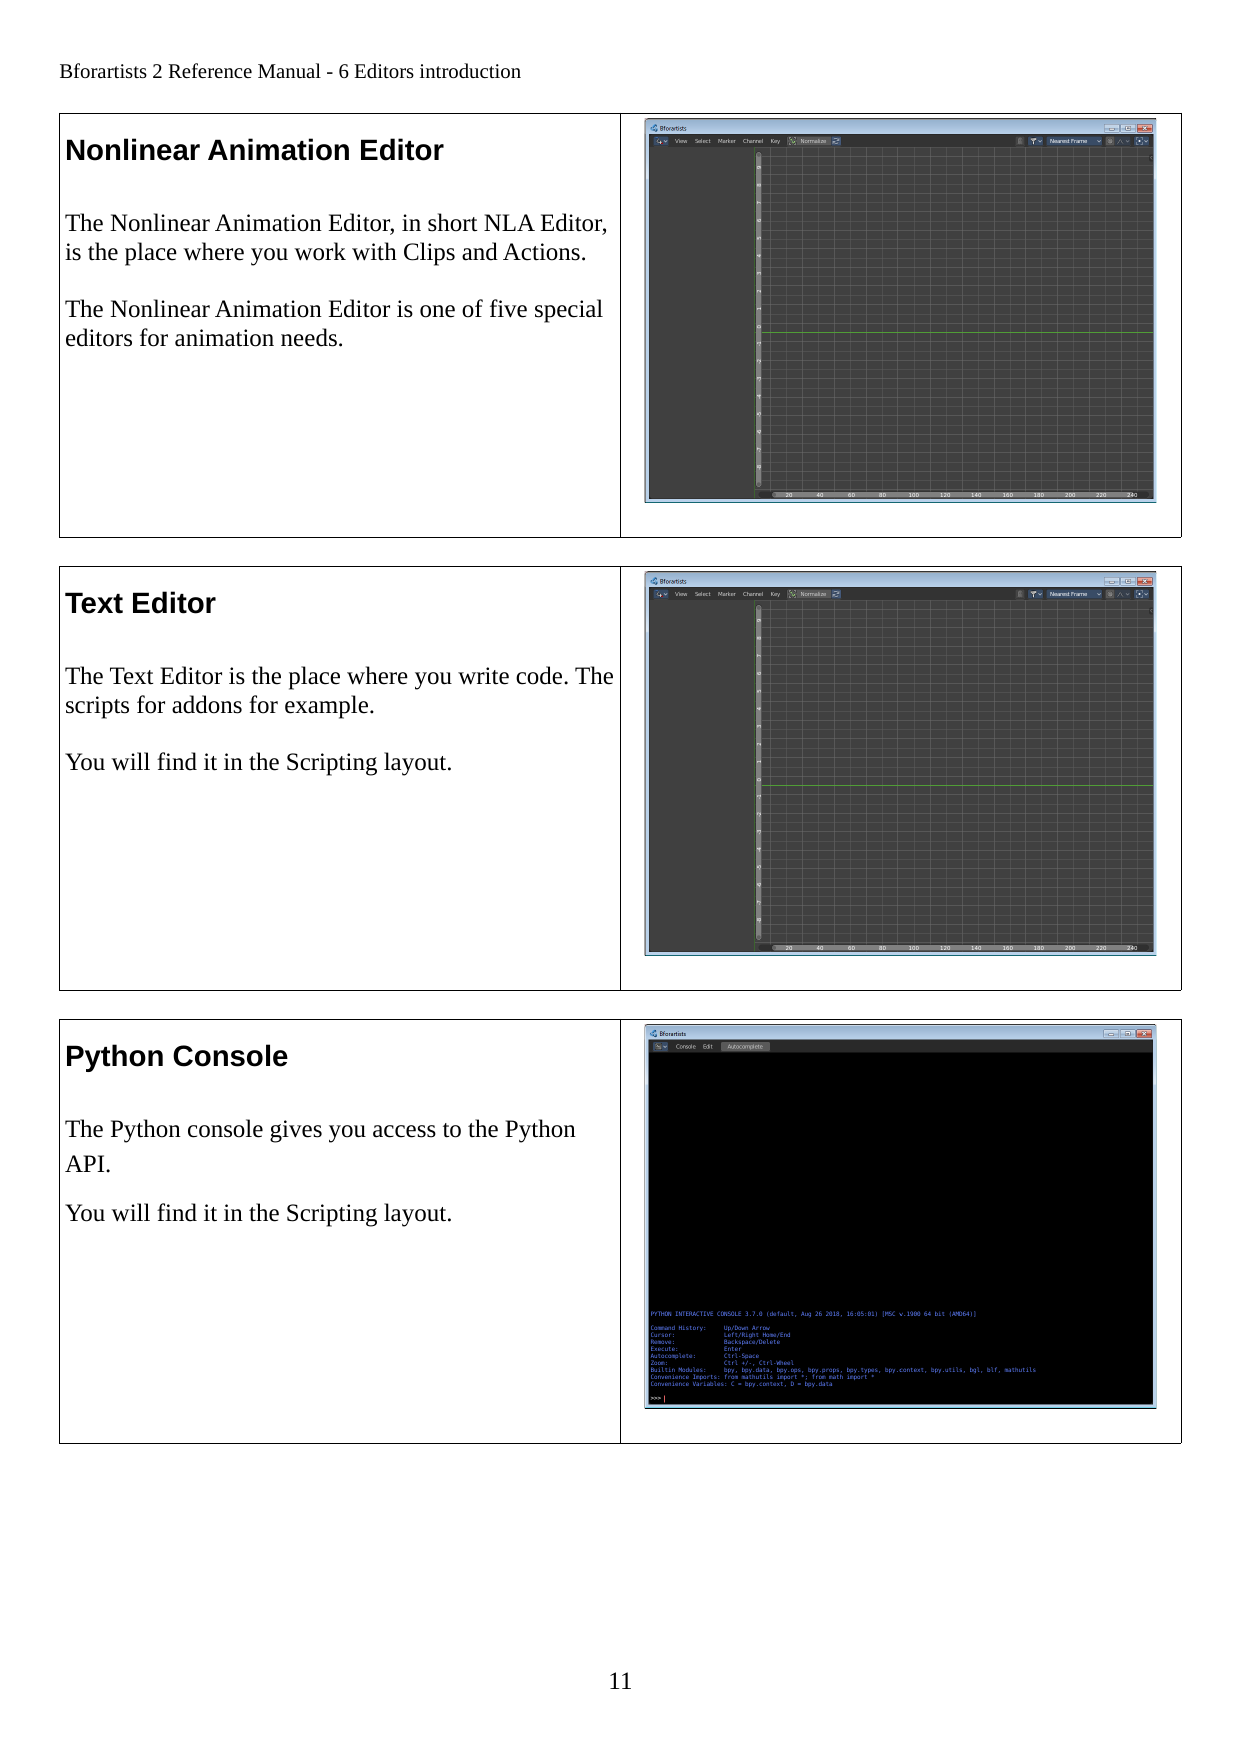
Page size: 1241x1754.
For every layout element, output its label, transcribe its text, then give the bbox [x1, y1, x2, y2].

table_header Text Editor The Text Editor is the place where you write code. The scripts for addons for example. You will find it in the Scripting layout. [60, 567, 620, 990]
table_header [621, 114, 1181, 537]
picture [644, 571, 1157, 956]
picture [644, 118, 1157, 503]
table_header Python Console The Python console gives you access to the Python API. You will find it in the Scripting layout. [60, 1020, 620, 1443]
picture [644, 1024, 1157, 1409]
table_header [621, 567, 1181, 990]
table_header [621, 1020, 1181, 1443]
table_header Nonlinear Animation Editor The Nonlinear Animation Editor, in short NLA Editor, is the place where you work with Clips and Actions. The Nonlinear Animation Editor is one of five special editors for animation needs. [60, 114, 620, 537]
